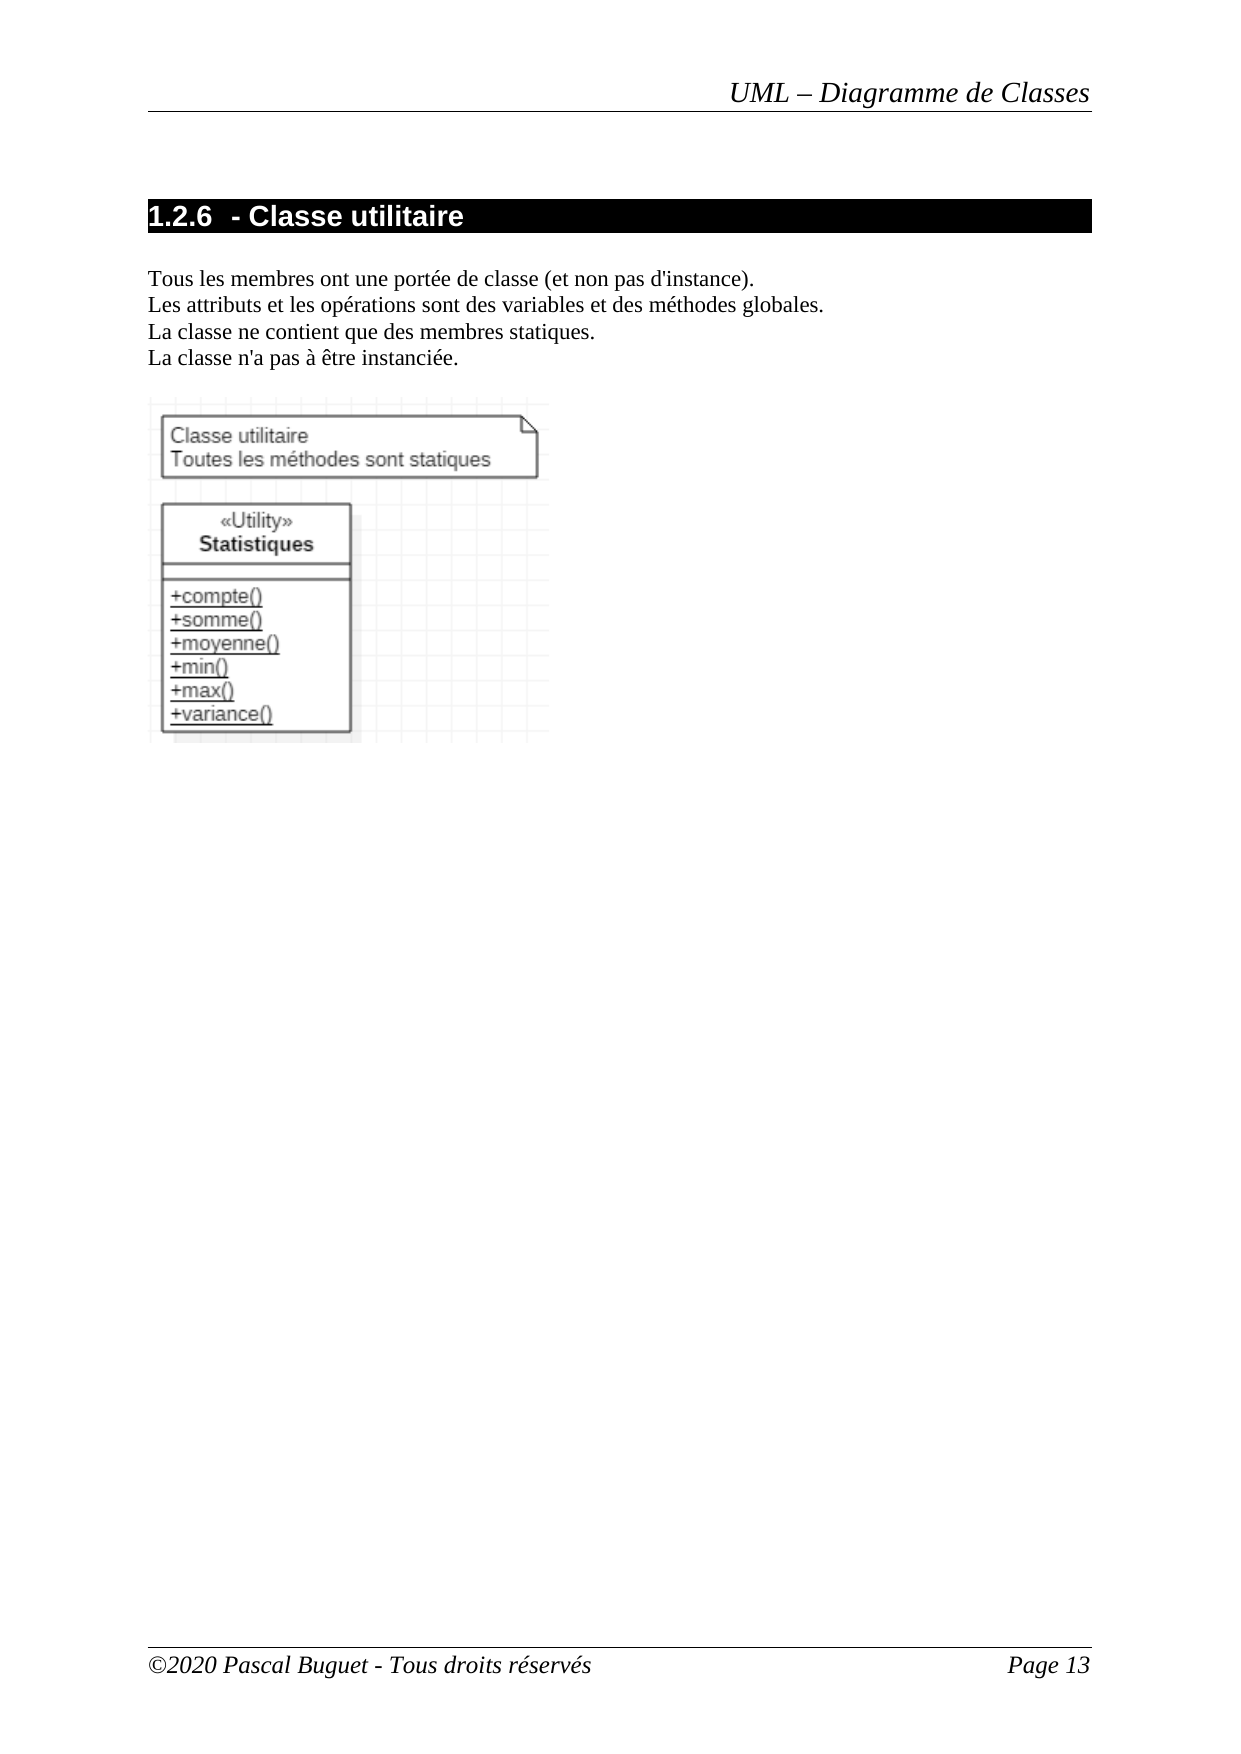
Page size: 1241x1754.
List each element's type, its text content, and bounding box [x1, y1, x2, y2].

text Les attributs et les opérations sont des variables et des méthodes globales. [148, 292, 1092, 318]
text Tous les membres ont une portée de classe (et non pas d'instance). [148, 265, 1092, 292]
subtitle - Classe utilitaire [148, 199, 1092, 233]
text La classe n'a pas à être instanciée. [148, 344, 1092, 371]
text La classe ne contient que des membres statiques. [148, 318, 1092, 344]
picture [147, 397, 550, 743]
